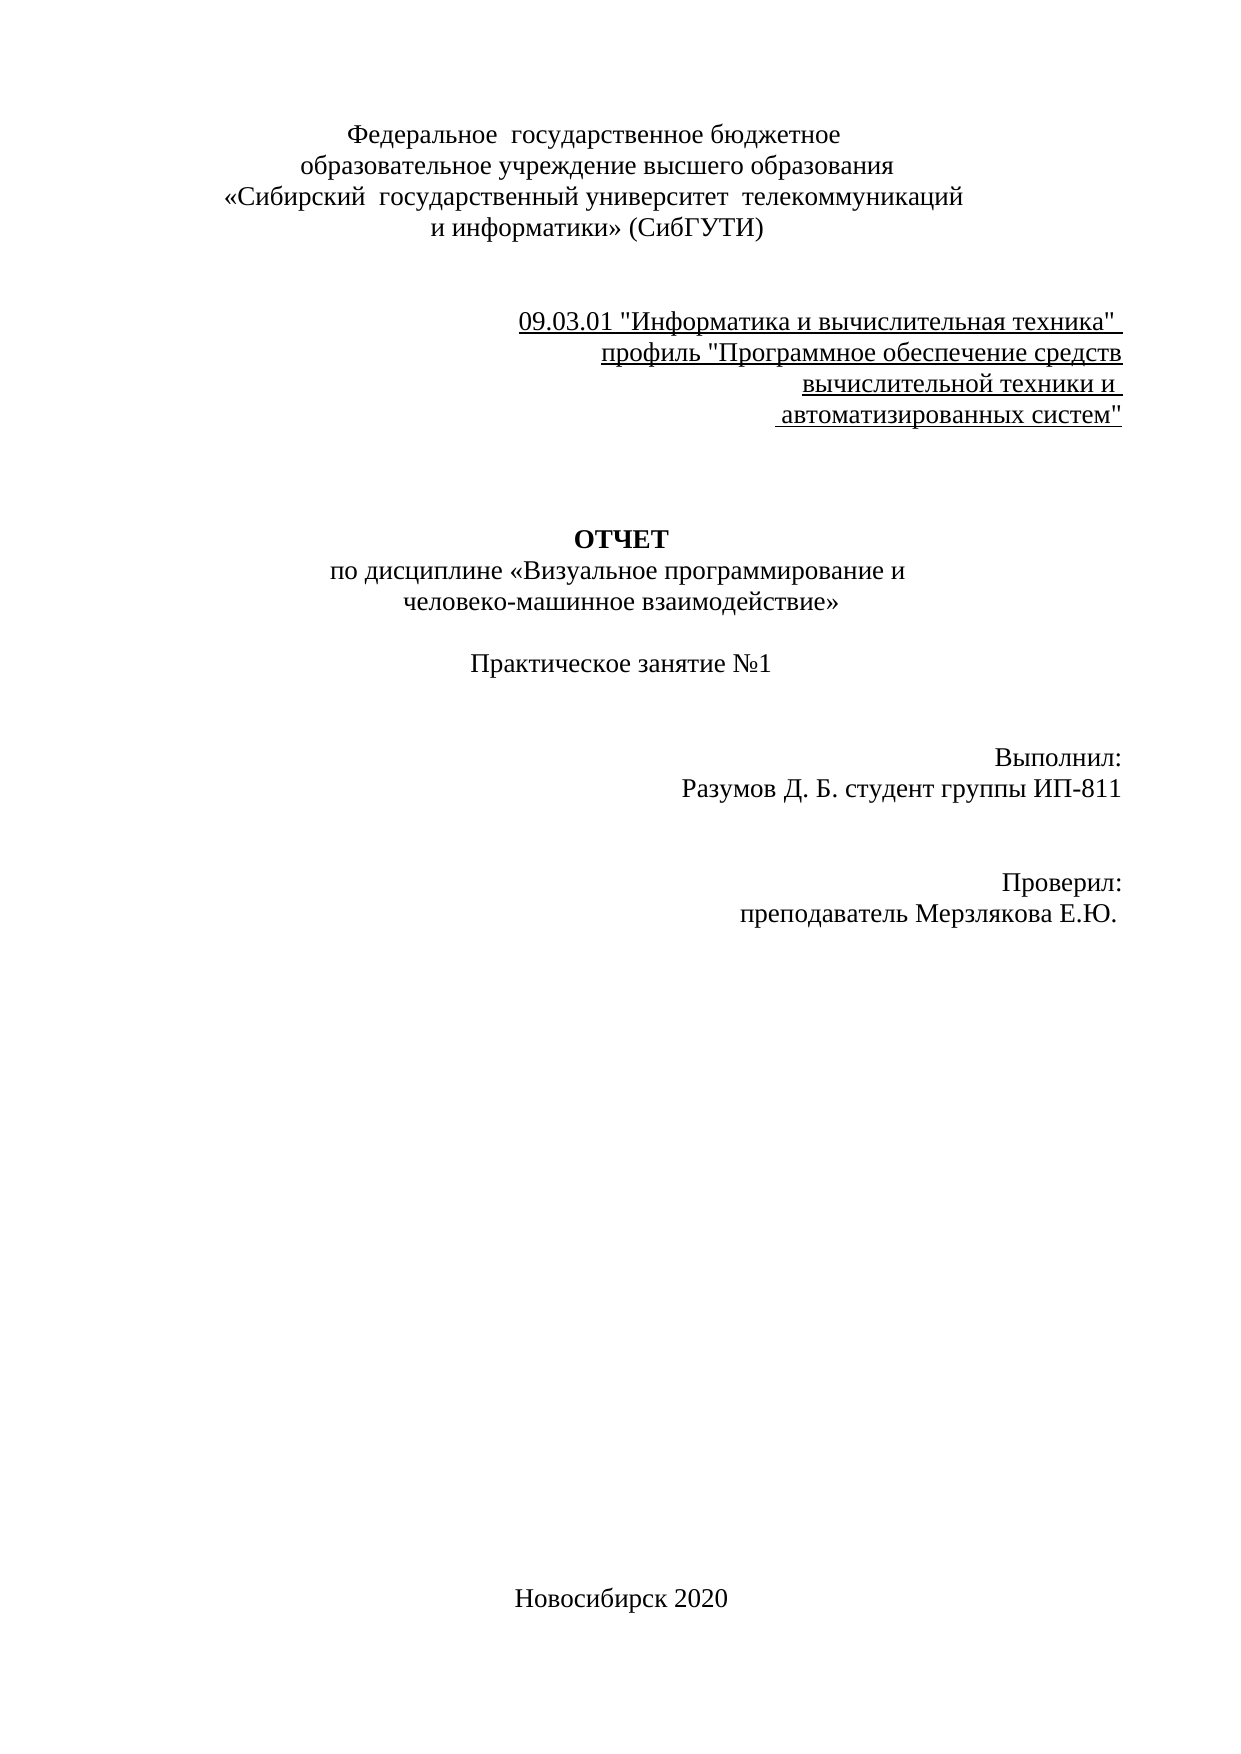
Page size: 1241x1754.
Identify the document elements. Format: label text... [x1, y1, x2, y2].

text человеко-машинное взаимодействие» [118, 585, 1124, 616]
text Практическое занятие №1 [118, 648, 1124, 679]
text преподаватель Мерзлякова Е.Ю. [118, 897, 1124, 928]
text Разумов Д. Б. студент группы ИП-811 [118, 772, 1122, 803]
text и информатики» (СибГУТИ) [72, 212, 1122, 243]
text автоматизированных систем" [118, 398, 1122, 429]
text ОТЧЕТ [118, 523, 1124, 554]
text по дисциплине «Визуальное программирование и [118, 554, 1124, 585]
text Выполнил: [118, 741, 1122, 772]
text Федеральное государственное бюджетное [72, 118, 1122, 149]
text профиль "Программное обеспечение средств вычислительной техники и [474, 336, 1122, 398]
text «Сибирский государственный университет телекоммуникаций [72, 180, 1122, 212]
text образовательное учреждение высшего образования [72, 149, 1122, 180]
text 09.03.01 "Информатика и вычислительная техника" [474, 305, 1122, 336]
text Проверил: [118, 866, 1122, 897]
text Новосибирск 2020 [118, 1582, 1124, 1613]
